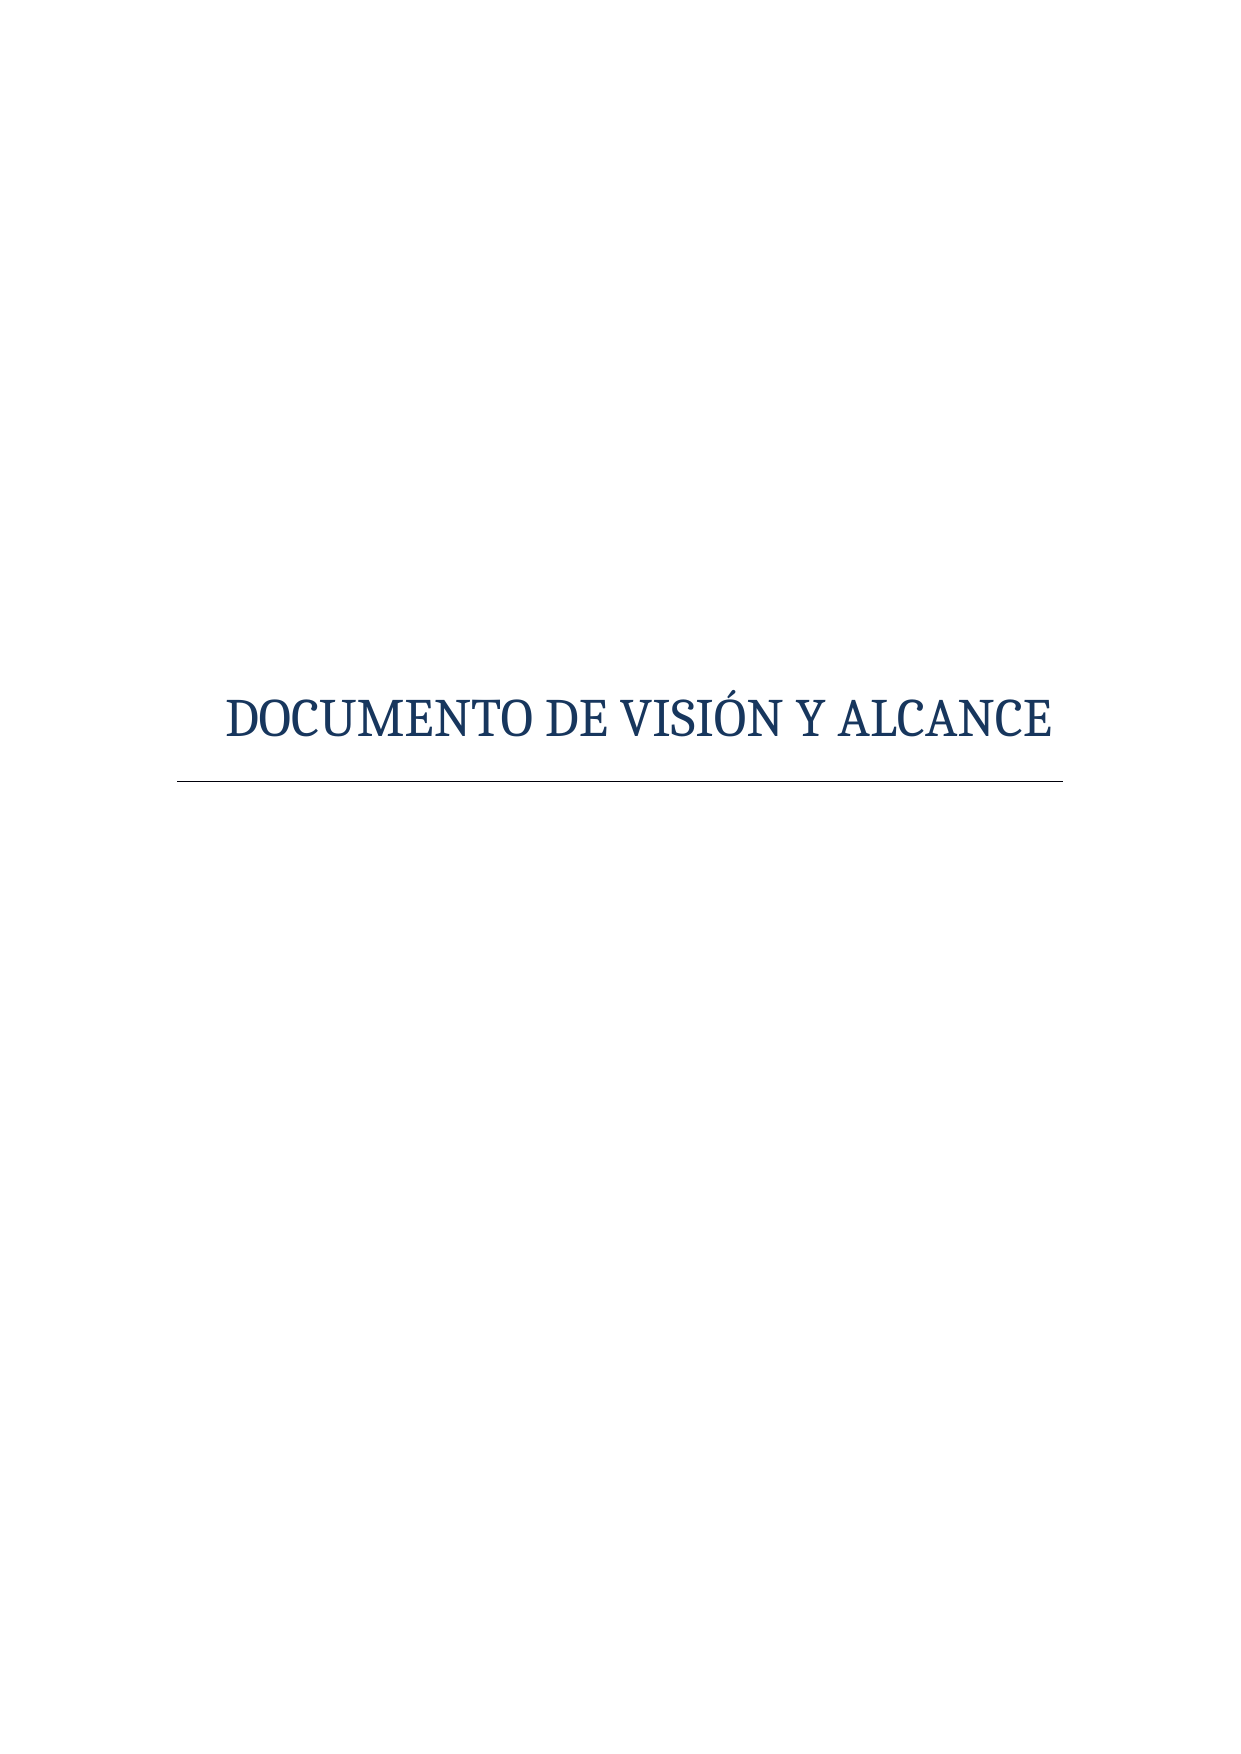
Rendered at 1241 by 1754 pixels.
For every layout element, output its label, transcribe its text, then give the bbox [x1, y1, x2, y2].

text DOCUMENTO DE VISIÓN Y ALCANCE [215, 688, 1063, 750]
